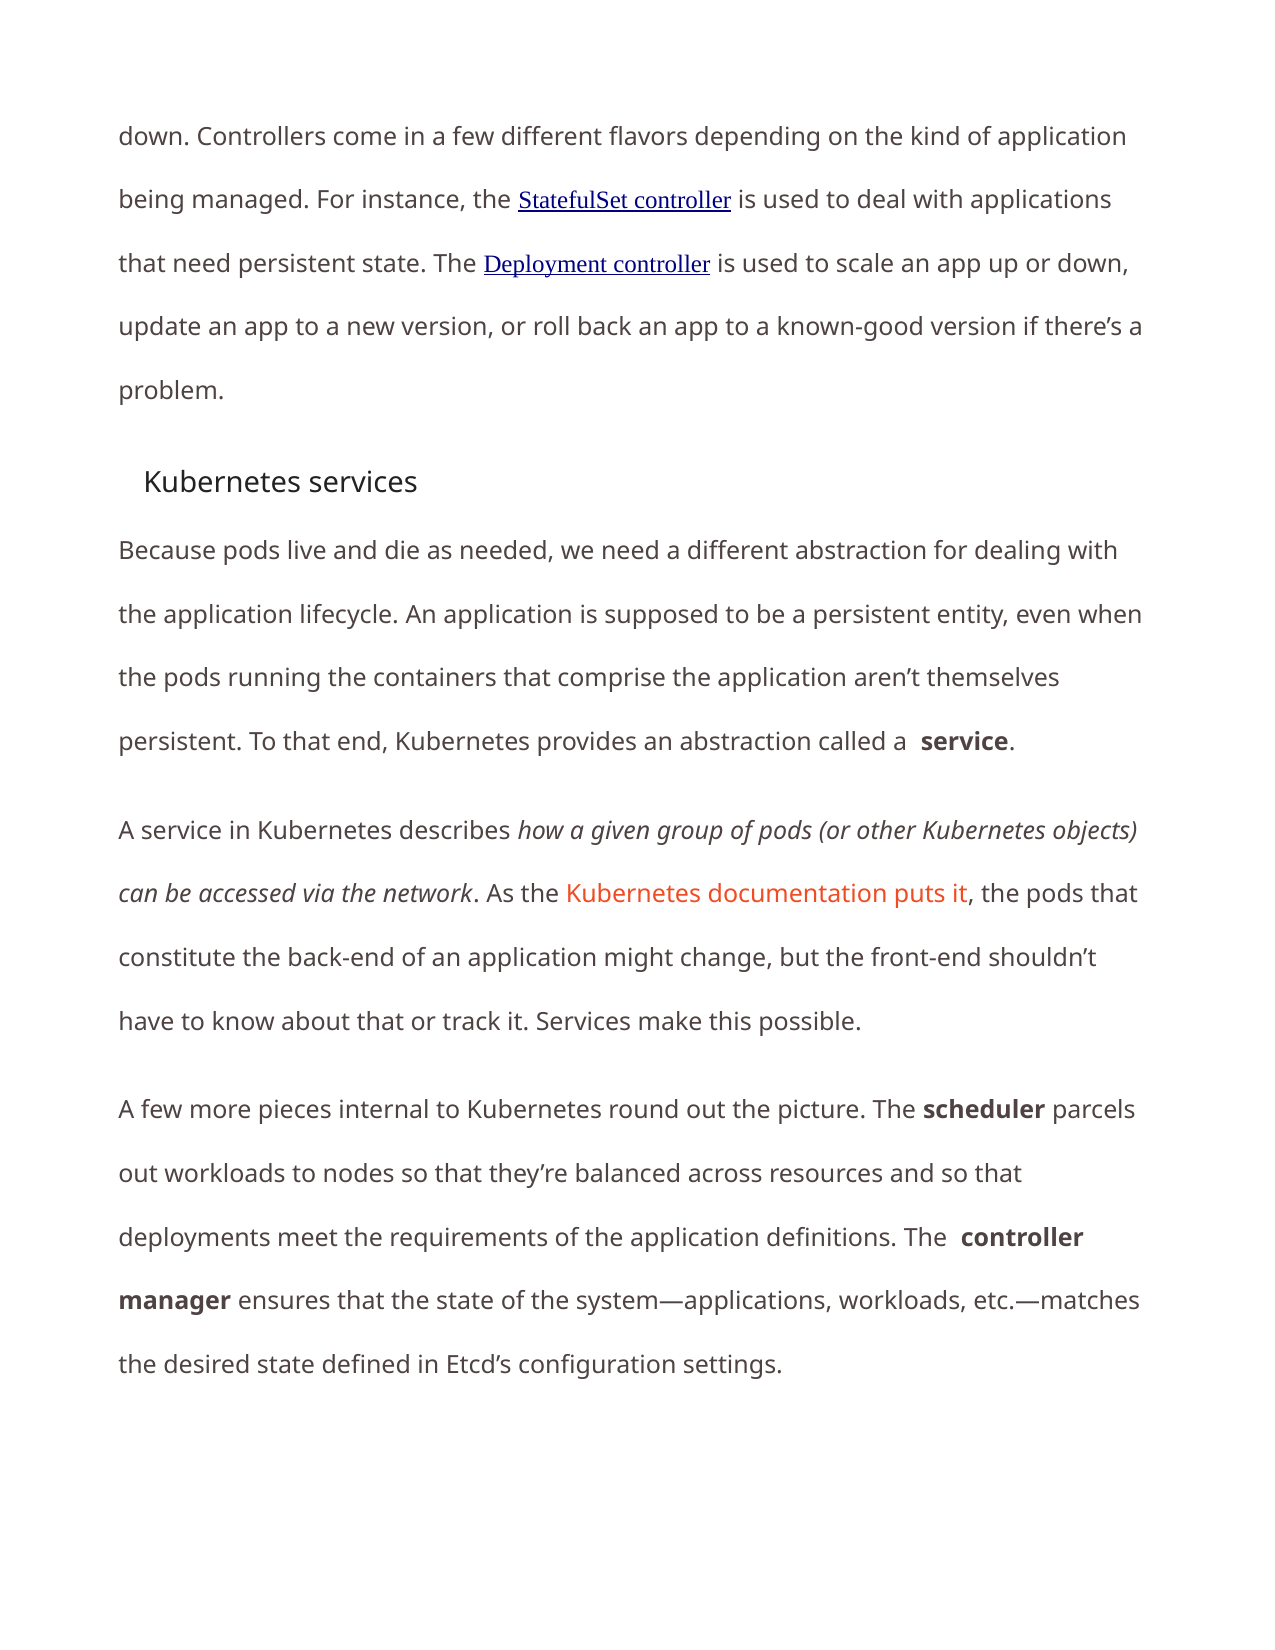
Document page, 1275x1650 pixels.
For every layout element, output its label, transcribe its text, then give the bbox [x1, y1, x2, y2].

subtitle Kubernetes services [143, 461, 1157, 501]
text Because pods live and die as needed, we need a different abstraction for dealing with the application lifecycle. An application is supposed to be a persistent entity, even when the pods running the containers that comprise the application aren’t themselves persistent. To that end, Kubernetes provides an abstraction called a service. [118, 533, 1157, 758]
text down. Controllers come in a few different flavors depending on the kind of application being managed. For instance, the StatefulSet controller is used to deal with applications that need persistent state. The Deployment controller is used to scale an app up or down, update an app to a new version, or roll back an app to a known-good version if there’s a problem. [118, 118, 1157, 407]
text A few more pieces internal to Kubernetes round out the picture. The scheduler parcels out workloads to nodes so that they’re balanced across resources and so that deployments meet the requirements of the application definitions. The controller manager ensures that the state of the system—applications, workloads, etc.—matches the desired state defined in Etcd’s configuration settings. [118, 1092, 1157, 1381]
text A service in Kubernetes describes how a given group of pods (or other Kubernetes objects) can be accessed via the network. As the Kubernetes documentation puts it, the pods that constitute the back-end of an application might change, but the front-end shouldn’t have to know about that or track it. Services make this possible. [118, 812, 1157, 1037]
